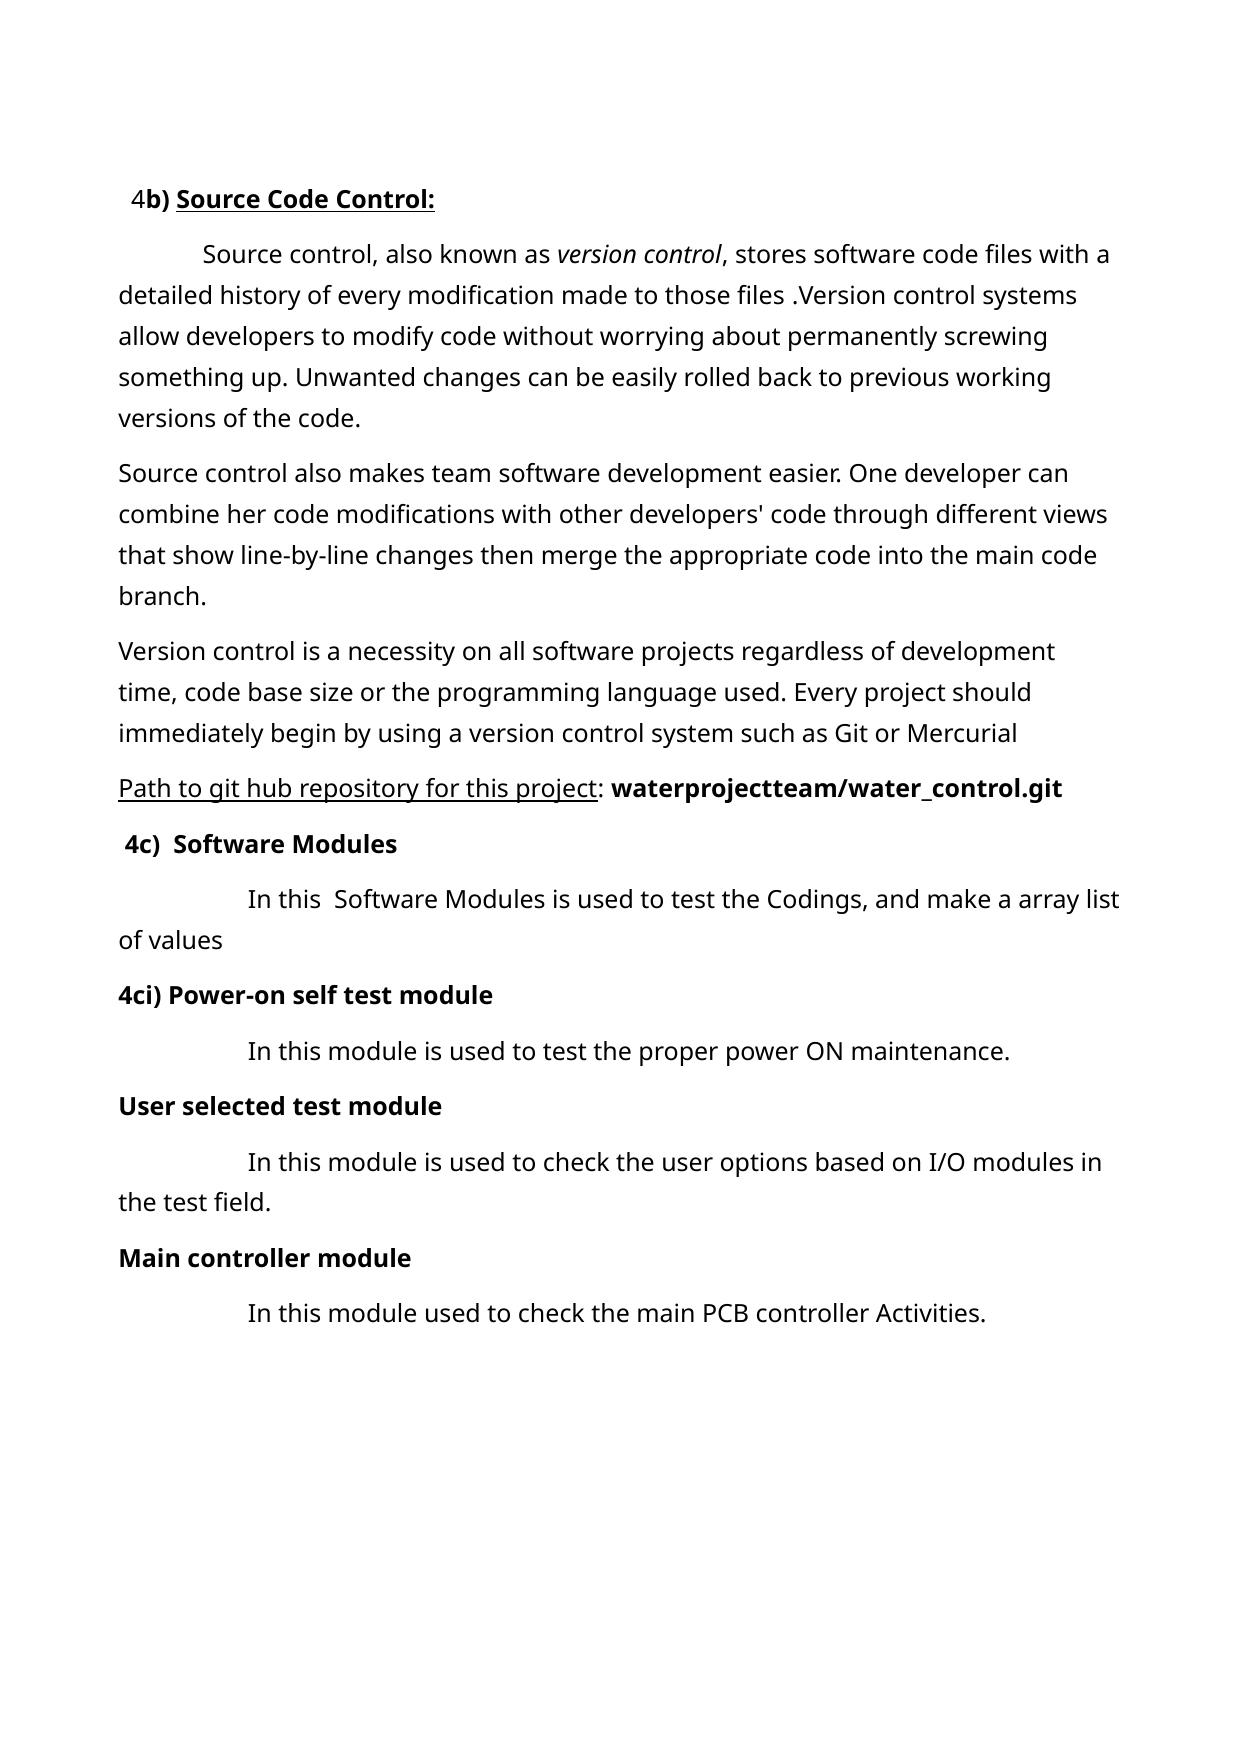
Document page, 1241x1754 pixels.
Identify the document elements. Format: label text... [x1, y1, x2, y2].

text In this module is used to check the user options based on I/O modules in the test field. [118, 1144, 1122, 1219]
text 4b) Source Code Control: [118, 182, 1122, 216]
text 4c) Software Modules [118, 826, 1122, 860]
text 4ci) Power-on self test module [118, 978, 1122, 1012]
text In this module used to check the main PCB controller Activities. [118, 1296, 1122, 1330]
text Main controller module [118, 1240, 1122, 1274]
text Path to git hub repository for this project: waterprojectteam/water_control.git [118, 771, 1122, 805]
text Source control, also known as version control, stores software code files with a detailed history of every modification made to those files .Version control systems allow developers to modify code without worrying about permanently screwing something up. Unwanted changes can be easily rolled back to previous working versions of the code. [118, 237, 1122, 434]
text Source control also makes team software development easier. One developer can combine her code modifications with other developers' code through different views that show line-by-line changes then merge the appropriate code into the main code branch. [118, 456, 1122, 612]
text In this Software Modules is used to test the Codings, and make a array list of values [118, 882, 1122, 957]
text In this module is used to test the proper power ON maintenance. [118, 1033, 1122, 1067]
text User selected test module [118, 1089, 1122, 1123]
text Version control is a necessity on all software projects regardless of development time, code base size or the programming language used. Every project should immediately begin by using a version control system such as Git or Mercurial [118, 634, 1122, 749]
